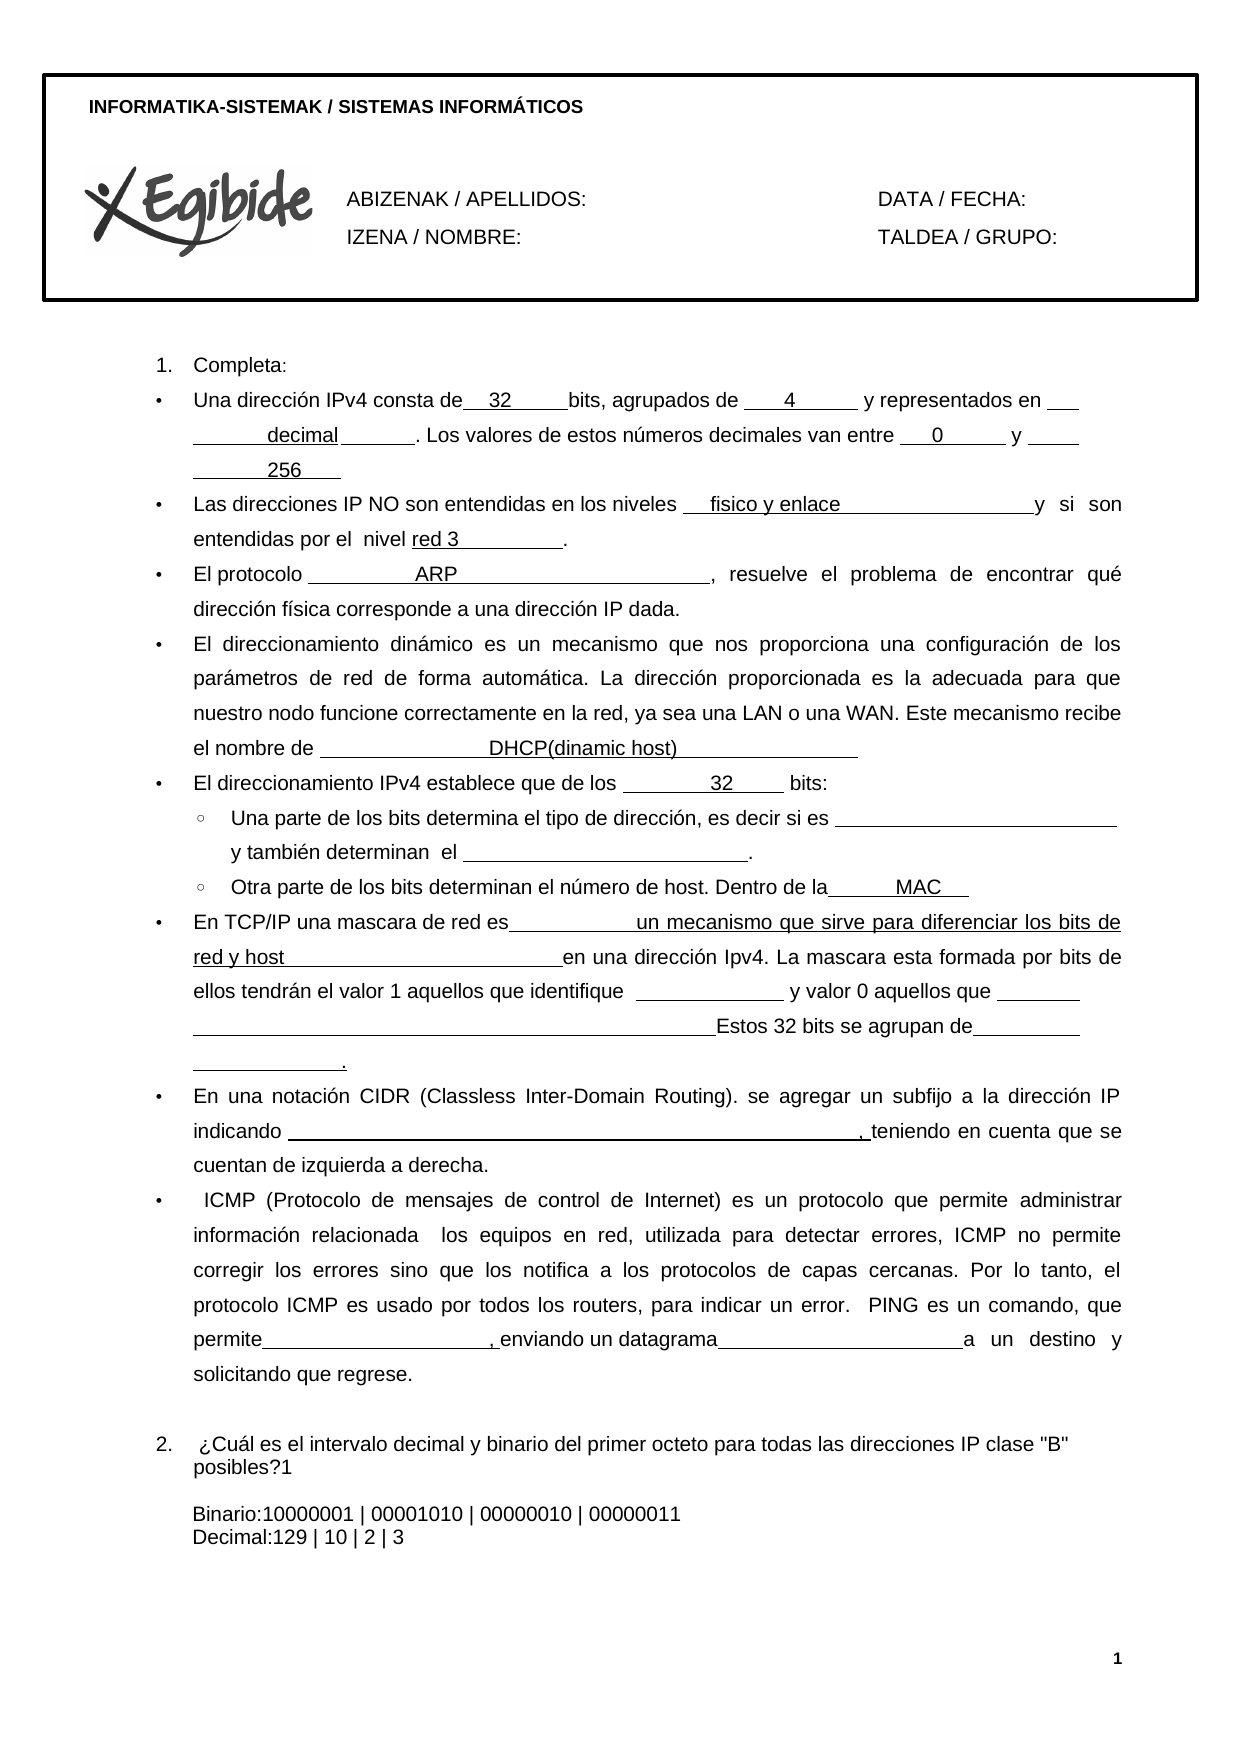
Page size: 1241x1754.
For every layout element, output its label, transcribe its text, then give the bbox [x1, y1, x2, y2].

list y también determinan el . [193, 841, 1122, 864]
list El protocolo ARP , resuelve el problema de encontrar qué dirección física corresponde a una dirección IP dada. [156, 563, 1122, 621]
text Binario:10000001 | 00001010 | 00000010 | 00000011 [118, 1502, 1122, 1525]
list Una dirección IPv4 consta de 32 bits, agrupados de 4 y representados en decimal . Los valores de estos números decimales van entre 0 y 256 [156, 389, 1122, 482]
list ¿Cuál es el intervalo decimal y binario del primer octeto para todas las direcciones IP clase "B" posibles?1 [156, 1432, 1122, 1479]
list ICMP (Protocolo de mensajes de control de Internet) es un protocolo que permite administrar información relacionada los equipos en red, utilizada para detectar errores, ICMP no permite corregir los errores sino que los notifica a los protocolos de capas cercanas. Por lo tanto, el protocolo ICMP es usado por todos los routers, para indicar un error. PING es un comando, que permite , enviando un datagrama a un destino y solicitando que regrese. [156, 1189, 1122, 1386]
list Completa: [156, 354, 1122, 377]
list En una notación CIDR (Classless Inter-Domain Routing). se agregar un subfijo a la dirección IP indicando , teniendo en cuenta que se cuentan de izquierda a derecha. [156, 1084, 1122, 1177]
list En TCP/IP una mascara de red es un mecanismo que sirve para diferenciar los bits de red y host en una dirección Ipv4. La mascara esta formada por bits de ellos tendrán el valor 1 aquellos que identifique y valor 0 aquellos que Estos 32 bits se agrupan de . [156, 911, 1122, 1073]
list Las direcciones IP NO son entendidas en los niveles fisico y enlace y si son entendidas por el nivel red 3 . [156, 493, 1122, 551]
list El direccionamiento IPv4 establece que de los 32 bits: [156, 771, 1122, 795]
list Otra parte de los bits determinan el número de host. Dentro de la MAC [193, 876, 1122, 899]
list El direccionamiento dinámico es un mecanismo que nos proporciona una configuración de los parámetros de red de forma automática. La dirección proporcionada es la adecuada para que nuestro nodo funcione correctamente en la red, ya sea una LAN o una WAN. Este mecanismo recibe el nombre de DHCP(dinamic host) [156, 632, 1122, 760]
list Una parte de los bits determina el tipo de dirección, es decir si es [193, 806, 1122, 829]
text Decimal:129 | 10 | 2 | 3 [118, 1525, 1122, 1549]
